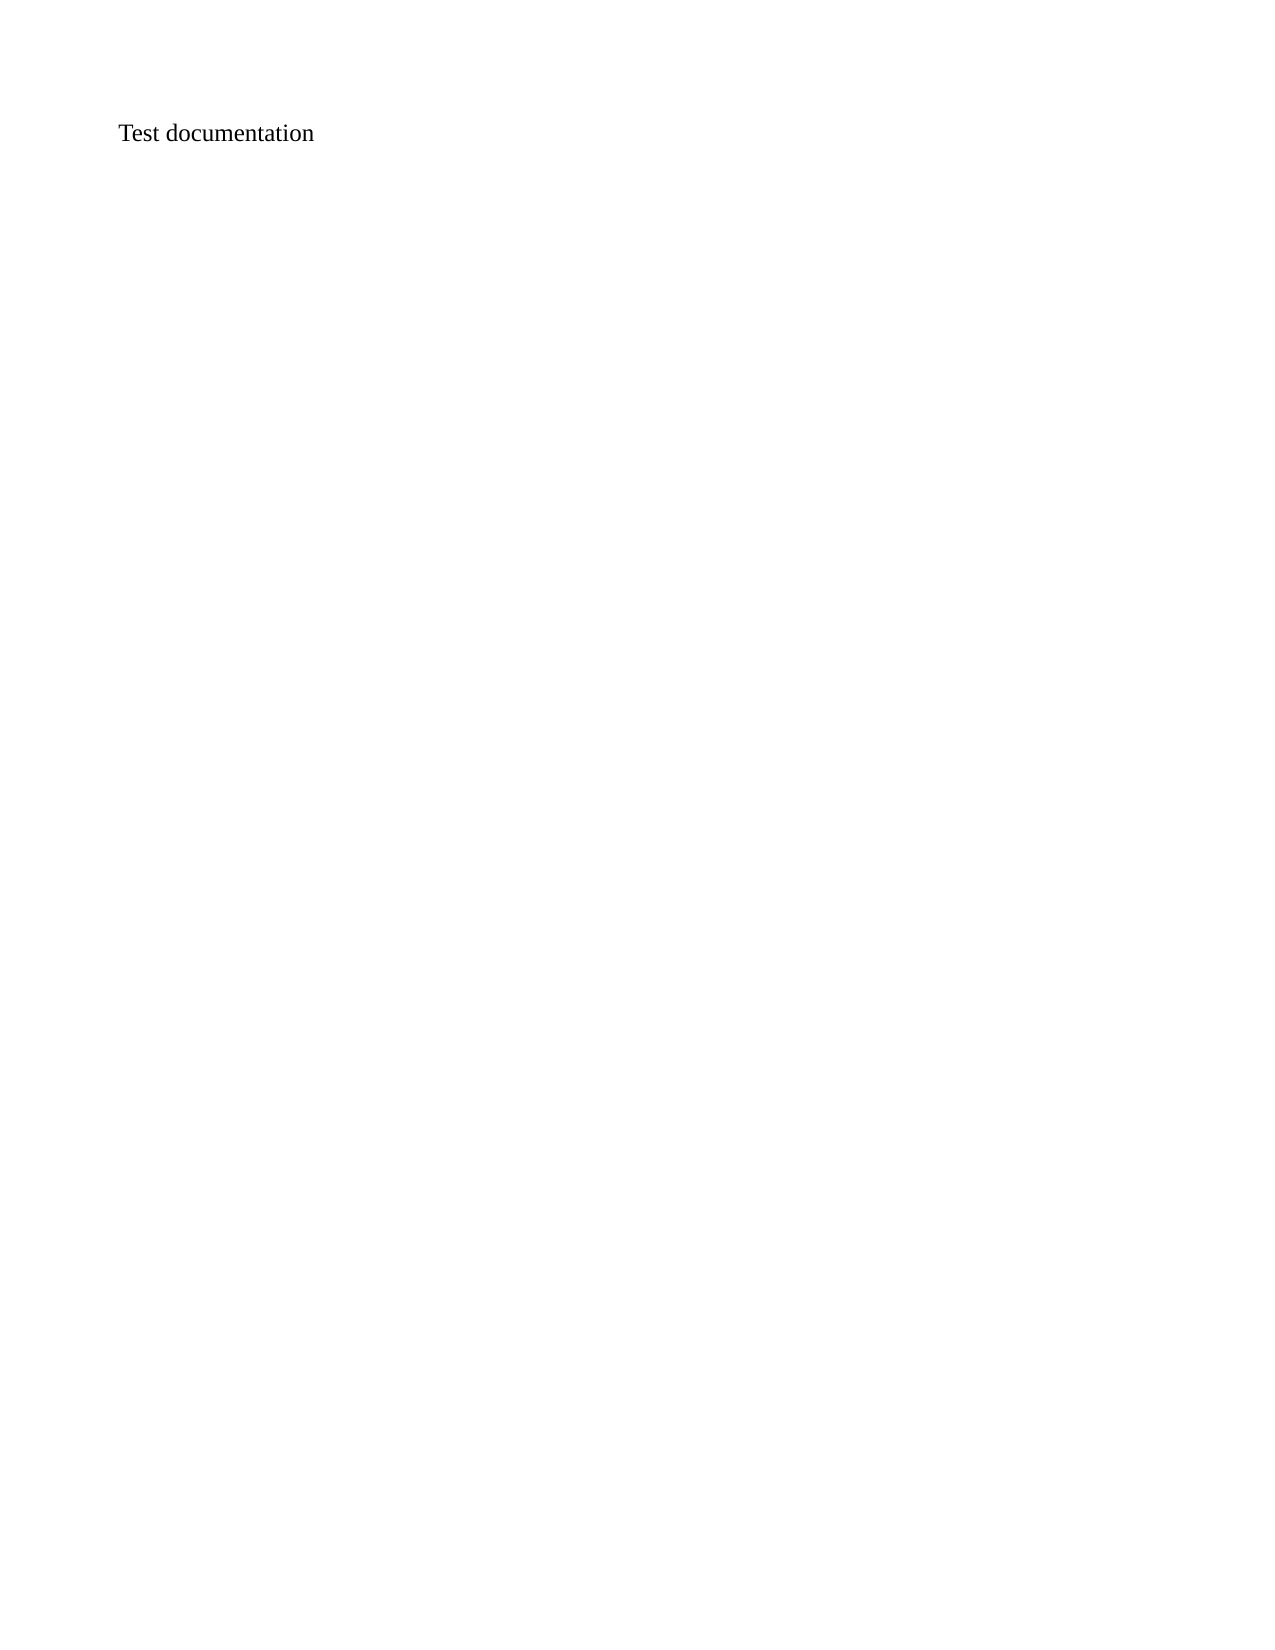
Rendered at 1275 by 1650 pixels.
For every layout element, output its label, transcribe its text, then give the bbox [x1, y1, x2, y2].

text Test documentation [118, 118, 1157, 147]
